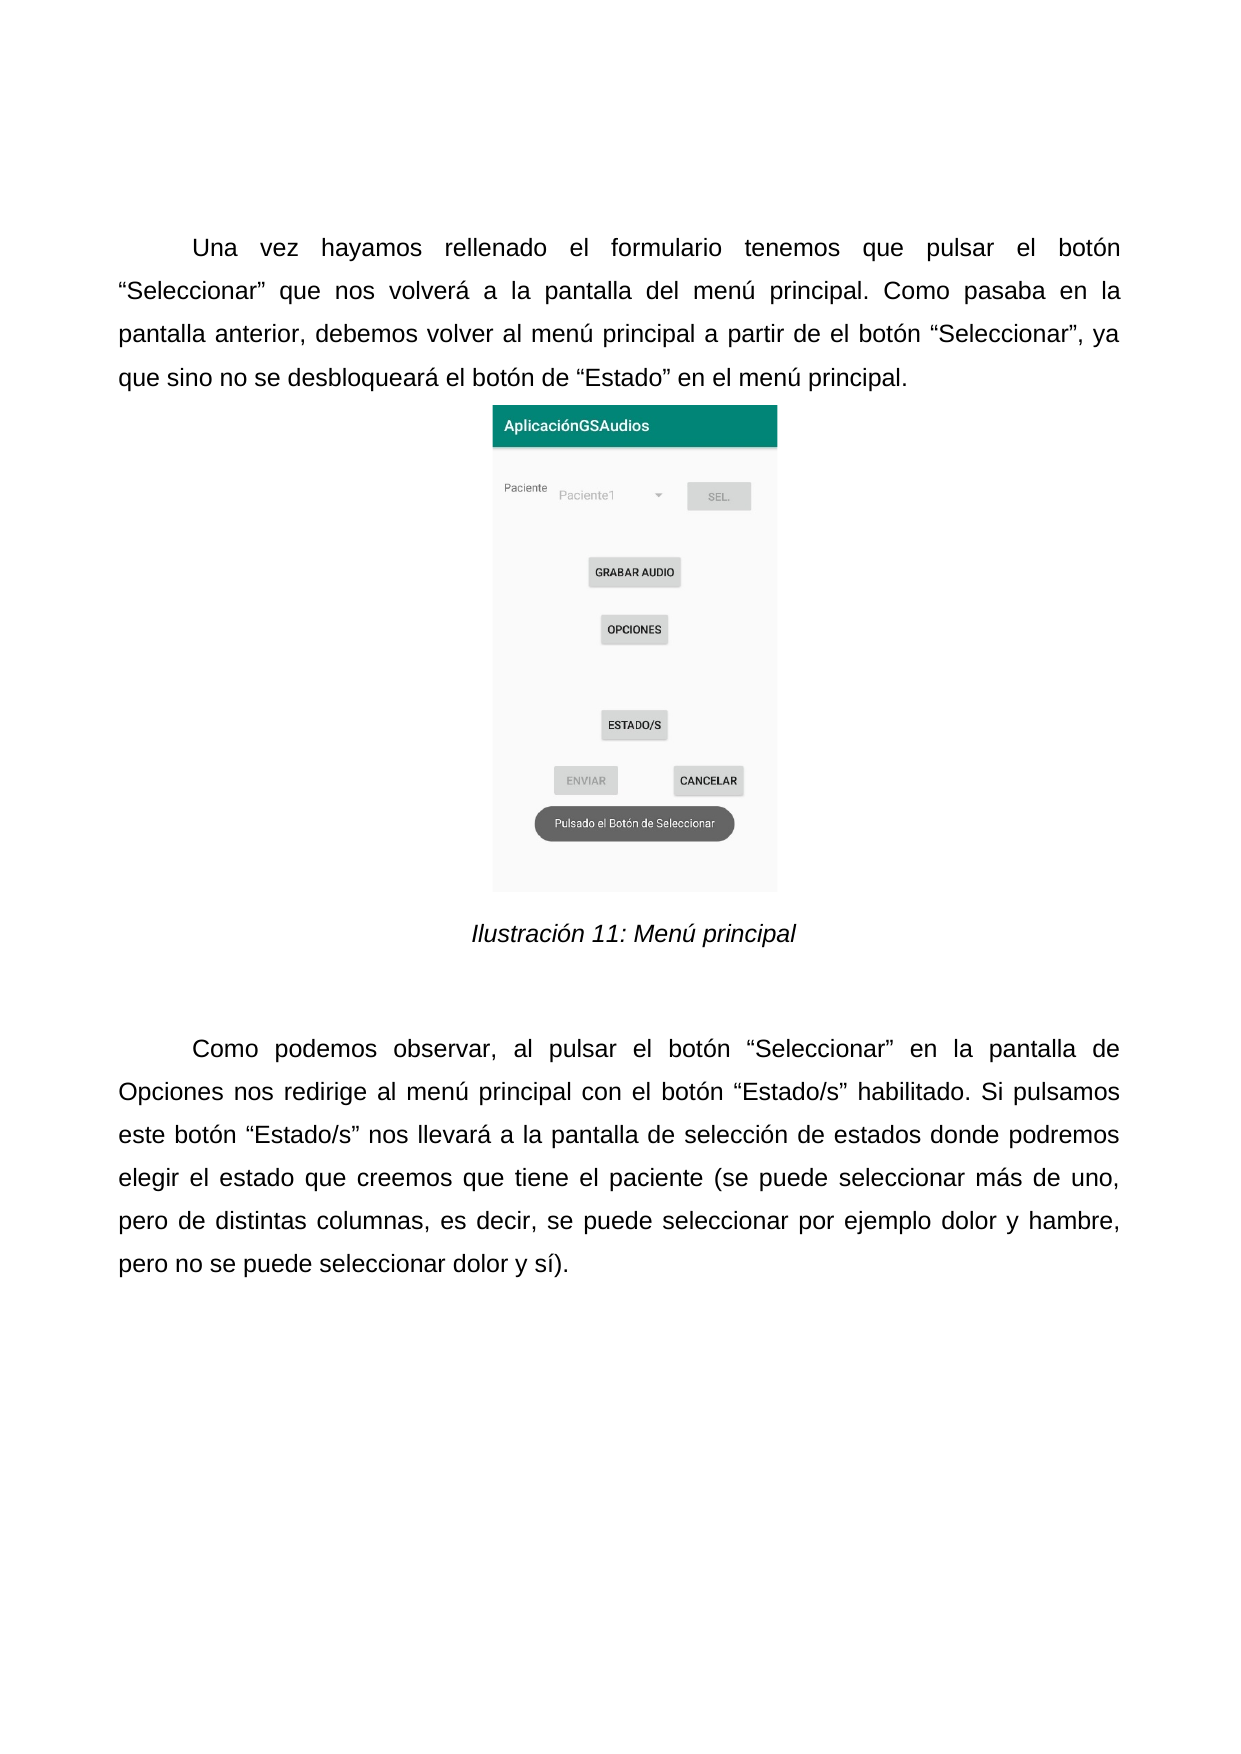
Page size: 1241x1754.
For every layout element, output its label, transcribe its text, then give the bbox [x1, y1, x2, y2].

text Como podemos observar, al pulsar el botón “Seleccionar” en la pantalla de Opciones nos redirige al menú principal con el botón “Estado/s” habilitado. Si pulsamos este botón “Estado/s” nos llevará a la pantalla de selección de estados donde podremos elegir el estado que creemos que tiene el paciente (se puede seleccionar más de uno, pero de distintas columnas, es decir, se puede seleccionar por ejemplo dolor y hambre, pero no se puede seleccionar dolor y sí). [118, 1034, 1122, 1278]
text Una vez hayamos rellenado el formulario tenemos que pulsar el botón “Seleccionar” que nos volverá a la pantalla del menú principal. Como pasaba en la pantalla anterior, debemos volver al menú principal a partir de el botón “Seleccionar”, ya que sino no se desbloqueará el botón de “Estado” en el menú principal. [118, 233, 1122, 391]
text Ilustración 11: Menú principal [118, 919, 1122, 948]
